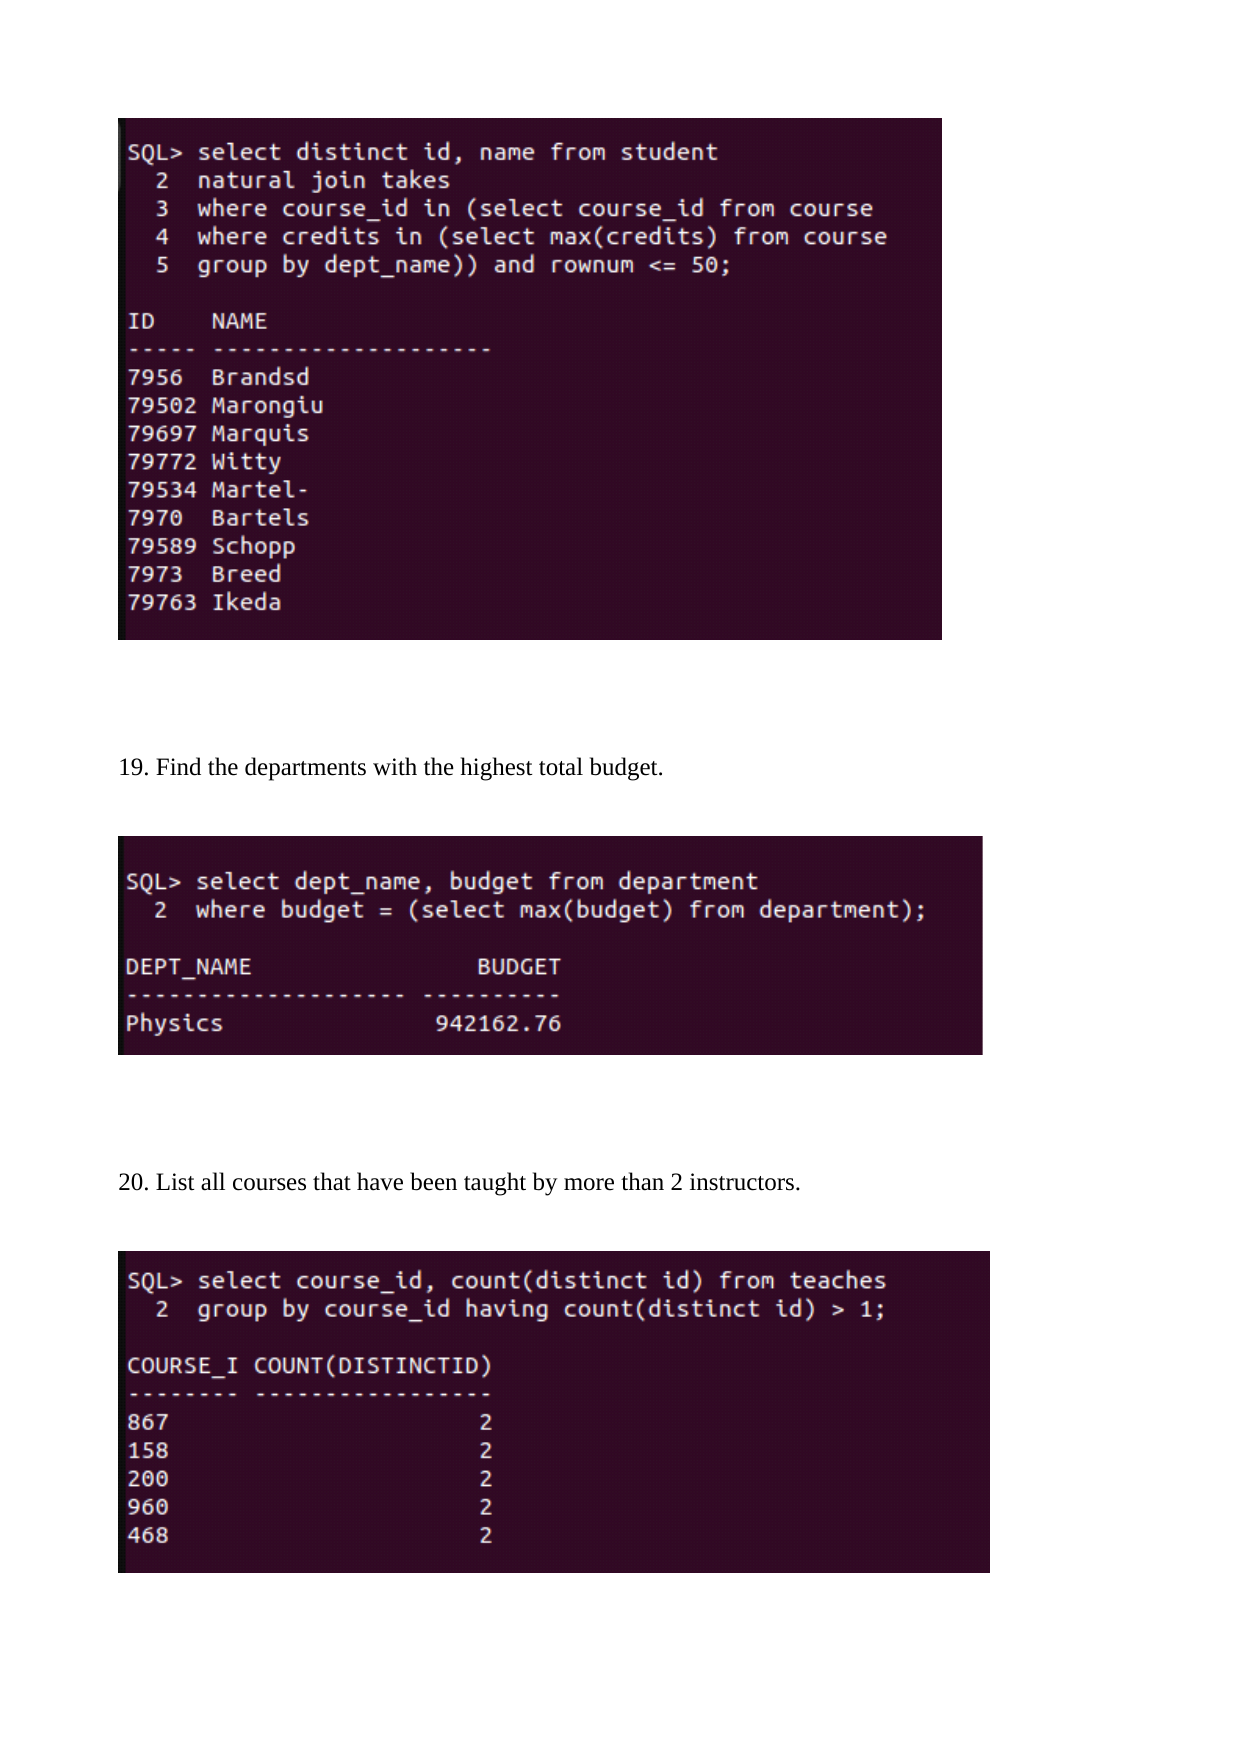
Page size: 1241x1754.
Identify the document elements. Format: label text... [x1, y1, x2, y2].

text 19. Find the departments with the highest total budget. [118, 752, 1122, 781]
text 20. List all courses that have been taught by more than 2 instructors. [118, 1167, 1122, 1195]
